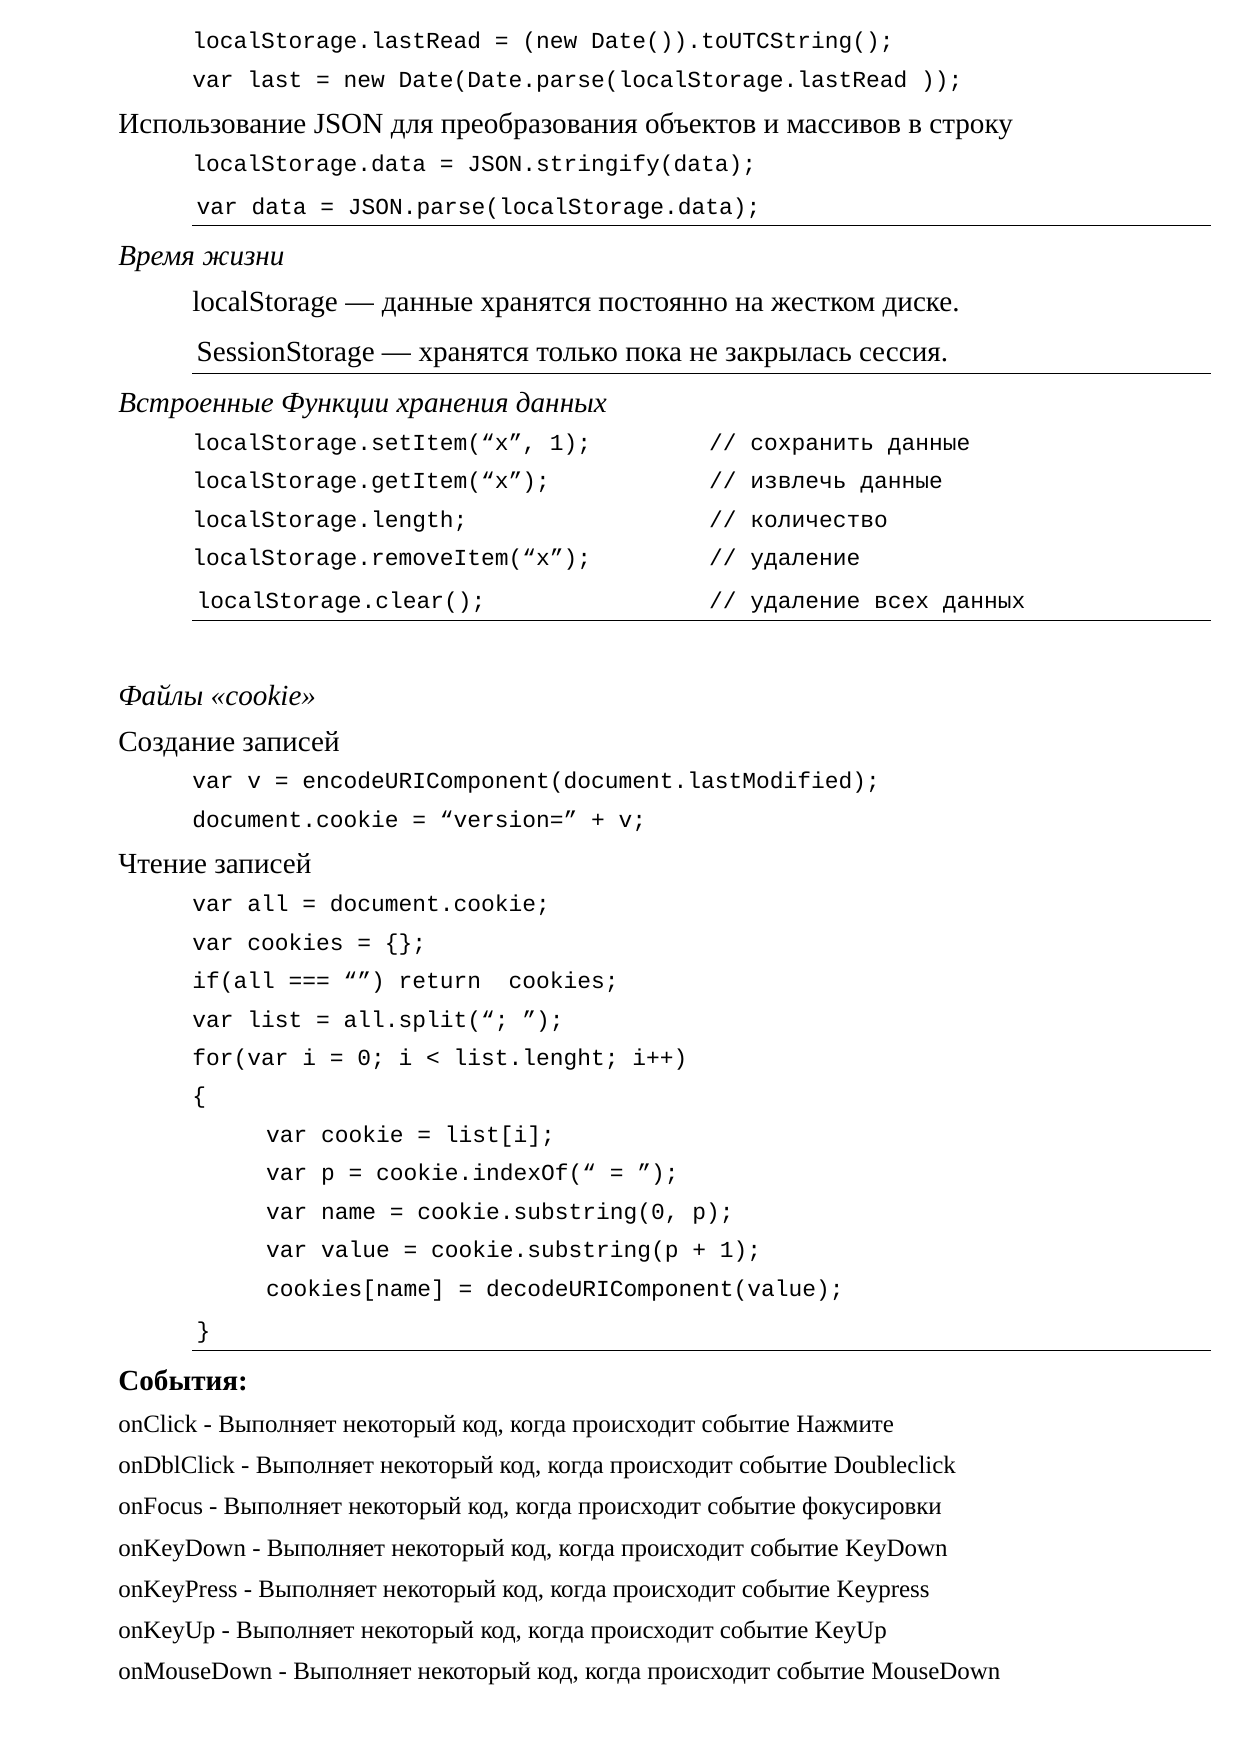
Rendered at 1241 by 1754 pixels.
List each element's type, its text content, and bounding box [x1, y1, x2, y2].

text Файлы «cookie» [118, 678, 1211, 711]
text onClick - Выполняет некоторый код, когда происходит событие Нажмите [118, 1409, 1211, 1438]
text var p = cookie.indexOf(“ = ”); [192, 1162, 1211, 1188]
text cookies[name] = decodeURIComponent(value); [192, 1277, 1211, 1303]
text Использование JSON для преобразования объектов и массивов в строку [118, 106, 1211, 140]
text var name = cookie.substring(0, p); [192, 1200, 1211, 1226]
text localStorage.length; // количество [192, 508, 1211, 534]
text var cookie = list[i]; [192, 1123, 1211, 1149]
text var last = new Date(Date.parse(localStorage.lastRead )); [192, 68, 1211, 94]
text document.cookie = “version=” + v; [192, 808, 1211, 834]
text Время жизни [118, 238, 1211, 272]
text localStorage — данные хранятся постоянно на жестком диске. [192, 284, 1211, 318]
text localStorage.clear(); // удаление всех данных [192, 585, 1211, 620]
text localStorage.removeItem(“x”); // удаление [192, 546, 1211, 572]
text localStorage.setItem(“x”, 1); // сохранить данные [192, 431, 1211, 457]
text onKeyUp - Выполняет некоторый код, когда происходит событие KeyUp [118, 1615, 1211, 1644]
text var cookies = {}; [192, 931, 1211, 957]
text Чтение записей [118, 847, 1211, 880]
text Встроенные Функции хранения данных [118, 385, 1211, 419]
text localStorage.getItem(“x”); // извлечь данные [192, 469, 1211, 496]
text SessionStorage — хранятся только пока не закрылась сессия. [192, 330, 1211, 373]
text { [192, 1085, 1211, 1111]
text var v = encodeURIComponent(document.lastModified); [192, 770, 1211, 796]
text onKeyPress - Выполняет некоторый код, когда происходит событие Keypress [118, 1574, 1211, 1603]
text var value = cookie.substring(p + 1); [192, 1239, 1211, 1264]
text Создание записей [118, 724, 1211, 757]
text var list = all.split(“; ”); [192, 1008, 1211, 1034]
text onKeyDown - Выполняет некоторый код, когда происходит событие KeyDown [118, 1533, 1211, 1561]
text onDblClick - Выполняет некоторый код, когда происходит событие Doubleclick [118, 1450, 1211, 1479]
text События: [118, 1363, 1211, 1396]
text var all = document.cookie; [192, 893, 1211, 919]
text onMouseDown - Выполняет некоторый код, когда происходит событие MouseDown [118, 1656, 1211, 1685]
text localStorage.lastRead = (new Date()).toUTCString(); [192, 29, 1211, 55]
text if(all === “”) return cookies; [192, 969, 1211, 996]
text } [192, 1316, 1211, 1350]
text var data = JSON.parse(localStorage.data); [192, 191, 1211, 225]
text localStorage.data = JSON.stringify(data); [192, 152, 1211, 178]
text onFocus - Выполняет некоторый код, когда происходит событие фокусировки [118, 1491, 1211, 1520]
text for(var i = 0; i < list.lenght; i++) [192, 1046, 1211, 1072]
